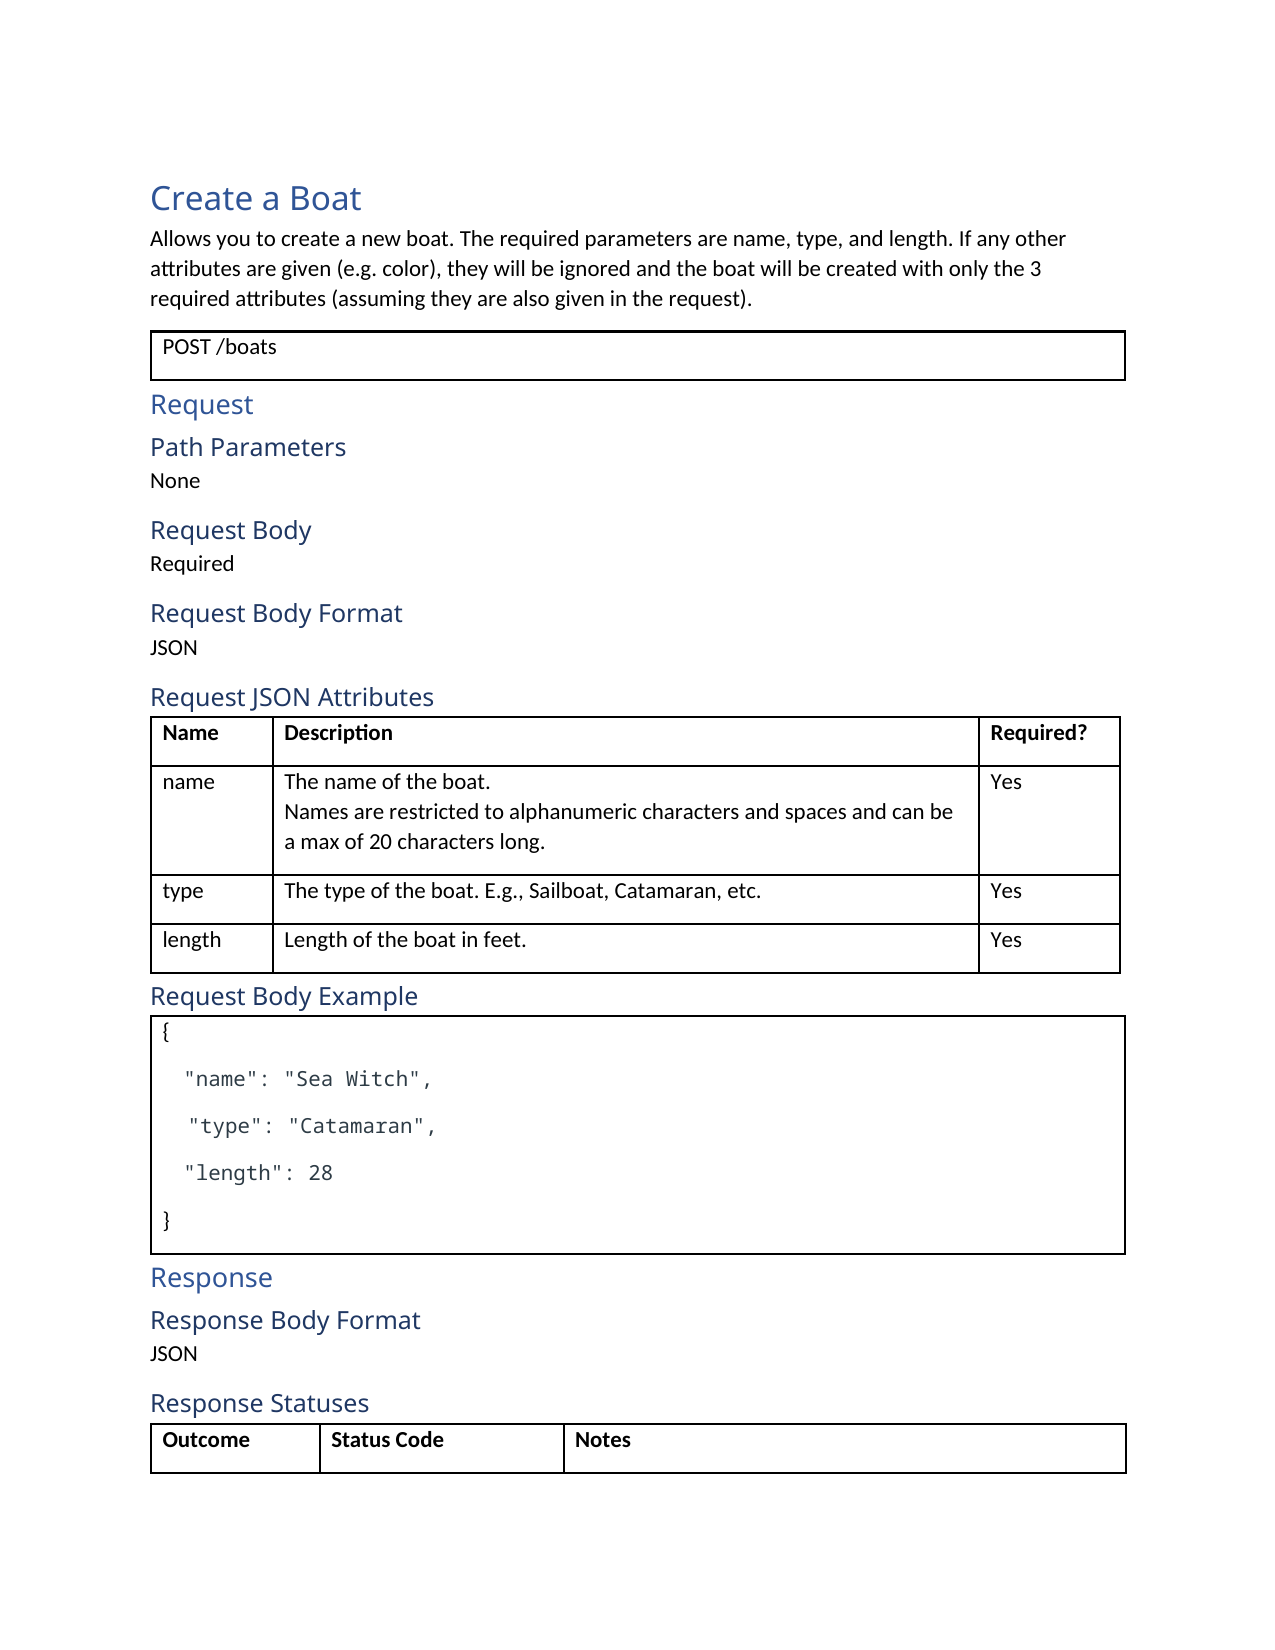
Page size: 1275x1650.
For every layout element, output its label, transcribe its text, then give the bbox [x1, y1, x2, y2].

subtitle Request Body Example [150, 978, 1125, 1012]
subtitle Response Statuses [150, 1386, 1125, 1420]
subtitle Create a Boat [150, 175, 1125, 220]
text JSON [150, 1339, 1125, 1368]
table_cell length [152, 925, 272, 972]
table_cell The name of the boat. Names are restricted to alphanumeric characters and spaces and can be a max of 20 characters long. [274, 767, 978, 874]
subtitle Request JSON Attributes [150, 679, 1125, 713]
subtitle Response [150, 1259, 1125, 1296]
table_cell The type of the boat. E.g., Sailboat, Catamaran, etc. [274, 876, 978, 923]
subtitle Request Body [150, 513, 1125, 547]
table_header { "name": "Sea Witch", "type": "Catamaran", "length": 28 } [152, 1017, 1124, 1253]
table_header Required? [980, 718, 1119, 765]
table_header Name [152, 718, 272, 765]
table_header Description [274, 718, 978, 765]
text JSON [150, 633, 1125, 661]
text None [150, 466, 1125, 494]
table_cell Yes [980, 925, 1119, 972]
table_cell Yes [980, 767, 1119, 874]
table_header Outcome [152, 1425, 319, 1472]
subtitle Response Body Format [150, 1303, 1125, 1337]
subtitle Request [150, 385, 1125, 422]
table_cell Yes [980, 876, 1119, 923]
table_cell name [152, 767, 272, 874]
table_cell type [152, 876, 272, 923]
table_header Notes [565, 1425, 1125, 1472]
text Allows you to create a new boat. The required parameters are name, type, and length. If any other attributes are given (e.g. color), they will be ignored and the boat will be created with only the 3 required attributes (assuming they are also given in the request). [150, 224, 1125, 312]
subtitle Request Body Format [150, 596, 1125, 630]
table_cell Length of the boat in feet. [274, 925, 978, 972]
subtitle Path Parameters [150, 429, 1125, 463]
table_header POST /boats [152, 333, 1124, 379]
text Required [150, 549, 1125, 577]
table_header Status Code [321, 1425, 563, 1472]
